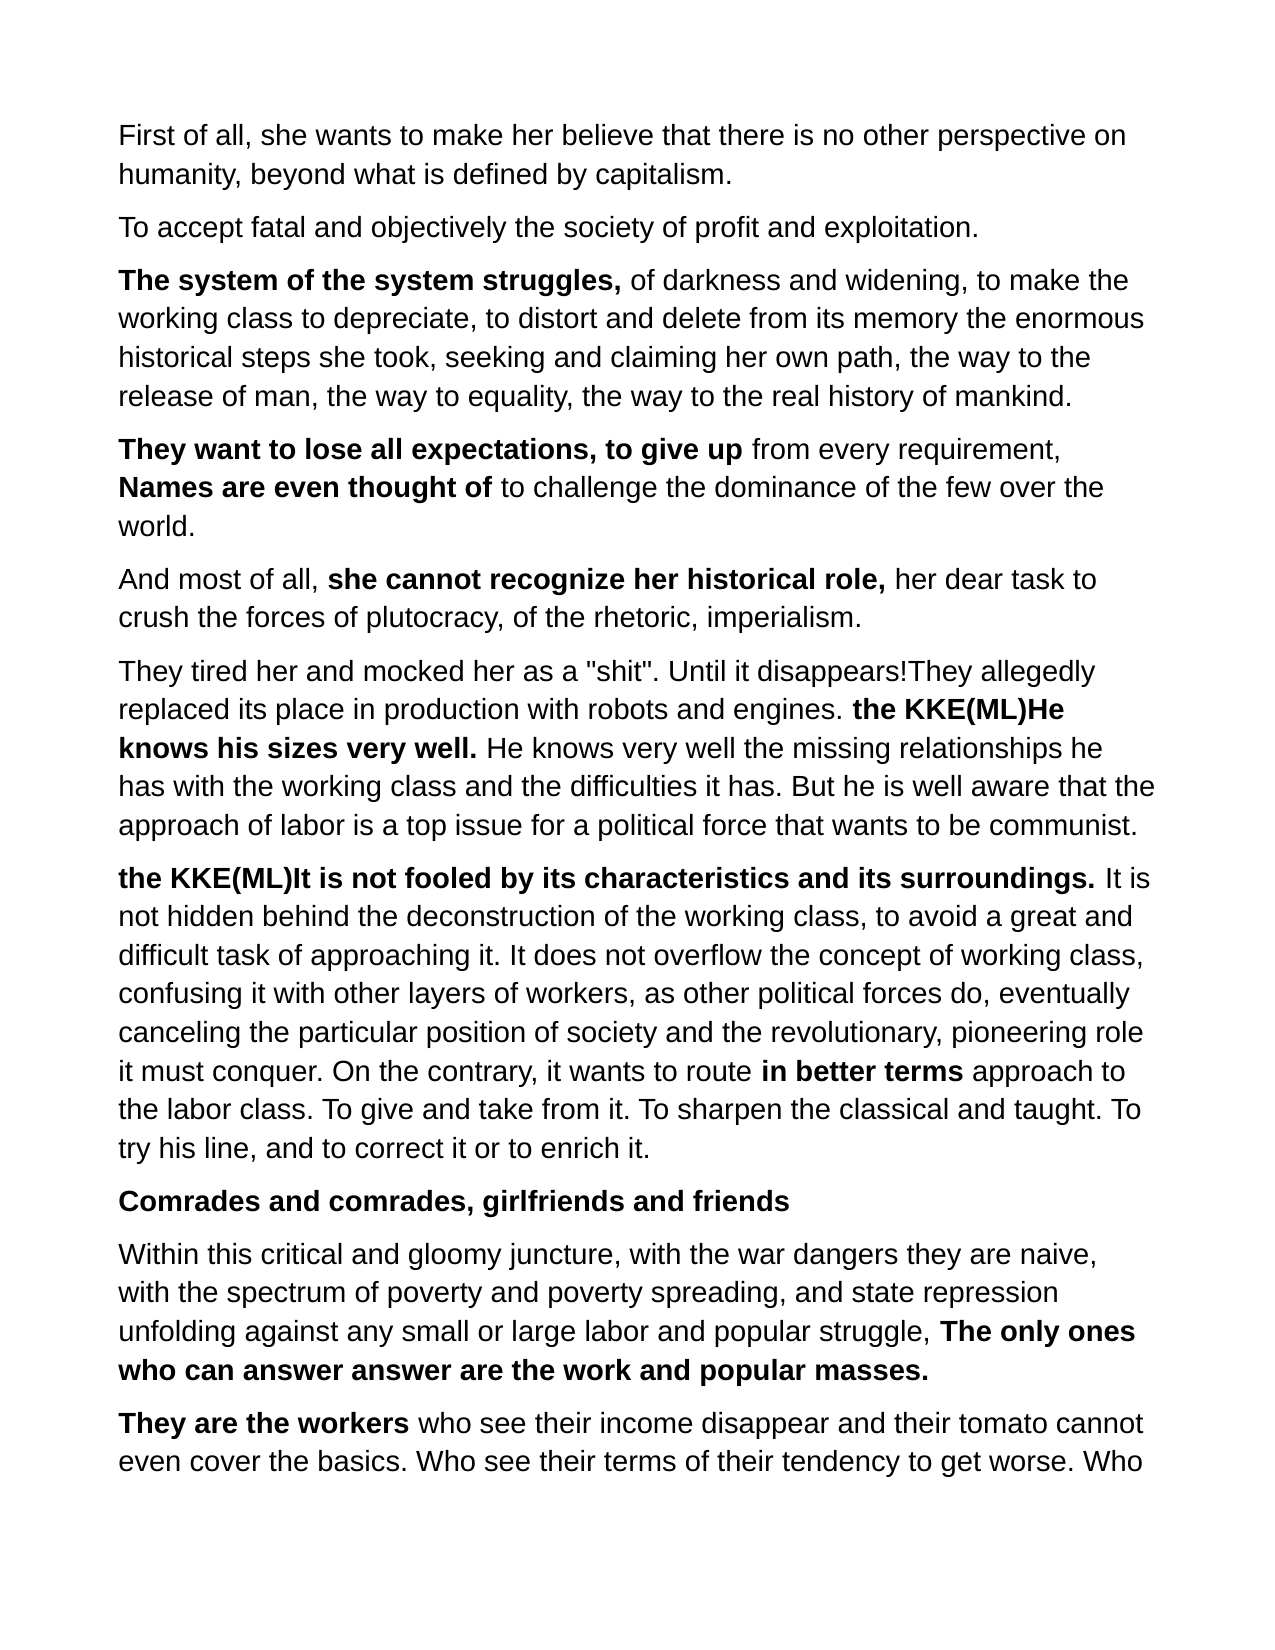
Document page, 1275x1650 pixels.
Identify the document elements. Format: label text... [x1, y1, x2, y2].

text They want to lose all expectations, to give up from every requirement, Names are even thought of to challenge the dominance of the few over the world. [118, 432, 1157, 542]
text The system of the system struggles, of darkness and widening, to make the working class to depreciate, to distort and delete from its memory the enormous historical steps she took, seeking and claiming her own path, the way to the release of man, the way to equality, the way to the real history of mankind. [118, 263, 1157, 412]
text Within this critical and gloomy juncture, with the war dangers they are naive, with the spectrum of poverty and poverty spreading, and state repression unfolding against any small or large labor and popular struggle, The only ones who can answer answer are the work and popular masses. [118, 1237, 1157, 1386]
text They tired her and mocked her as a "shit". Until it disappears!They allegedly replaced its place in production with robots and engines. the KKE(ML)He knows his sizes very well. He knows very well the missing relationships he has with the working class and the difficulties it has. But he is well aware that the approach of labor is a top issue for a political force that wants to be communist. [118, 653, 1157, 841]
text Comrades and comrades, girlfriends and friends [118, 1184, 1157, 1217]
text They are the workers who see their income disappear and their tomato cannot even cover the basics. Who see their terms of their tendency to get worse. Who [118, 1406, 1157, 1478]
text And most of all, she cannot recognize her historical role, her dear task to crush the forces of plutocracy, of the rhetoric, imperialism. [118, 562, 1157, 634]
text First of all, she wants to make her believe that there is no other perspective on humanity, beyond what is defined by capitalism. [118, 118, 1157, 190]
text To accept fatal and objectively the society of profit and exploitation. [118, 210, 1157, 243]
text the KKE(ML)It is not fooled by its characteristics and its surroundings. It is not hidden behind the deconstruction of the working class, to avoid a great and difficult task of approaching it. It does not overflow the concept of working class, confusing it with other layers of workers, as other political forces do, eventually canceling the particular position of society and the revolutionary, pioneering role it must conquer. On the contrary, it wants to route in better terms approach to the labor class. To give and take from it. To sharpen the classical and taught. To try his line, and to correct it or to enrich it. [118, 861, 1157, 1164]
